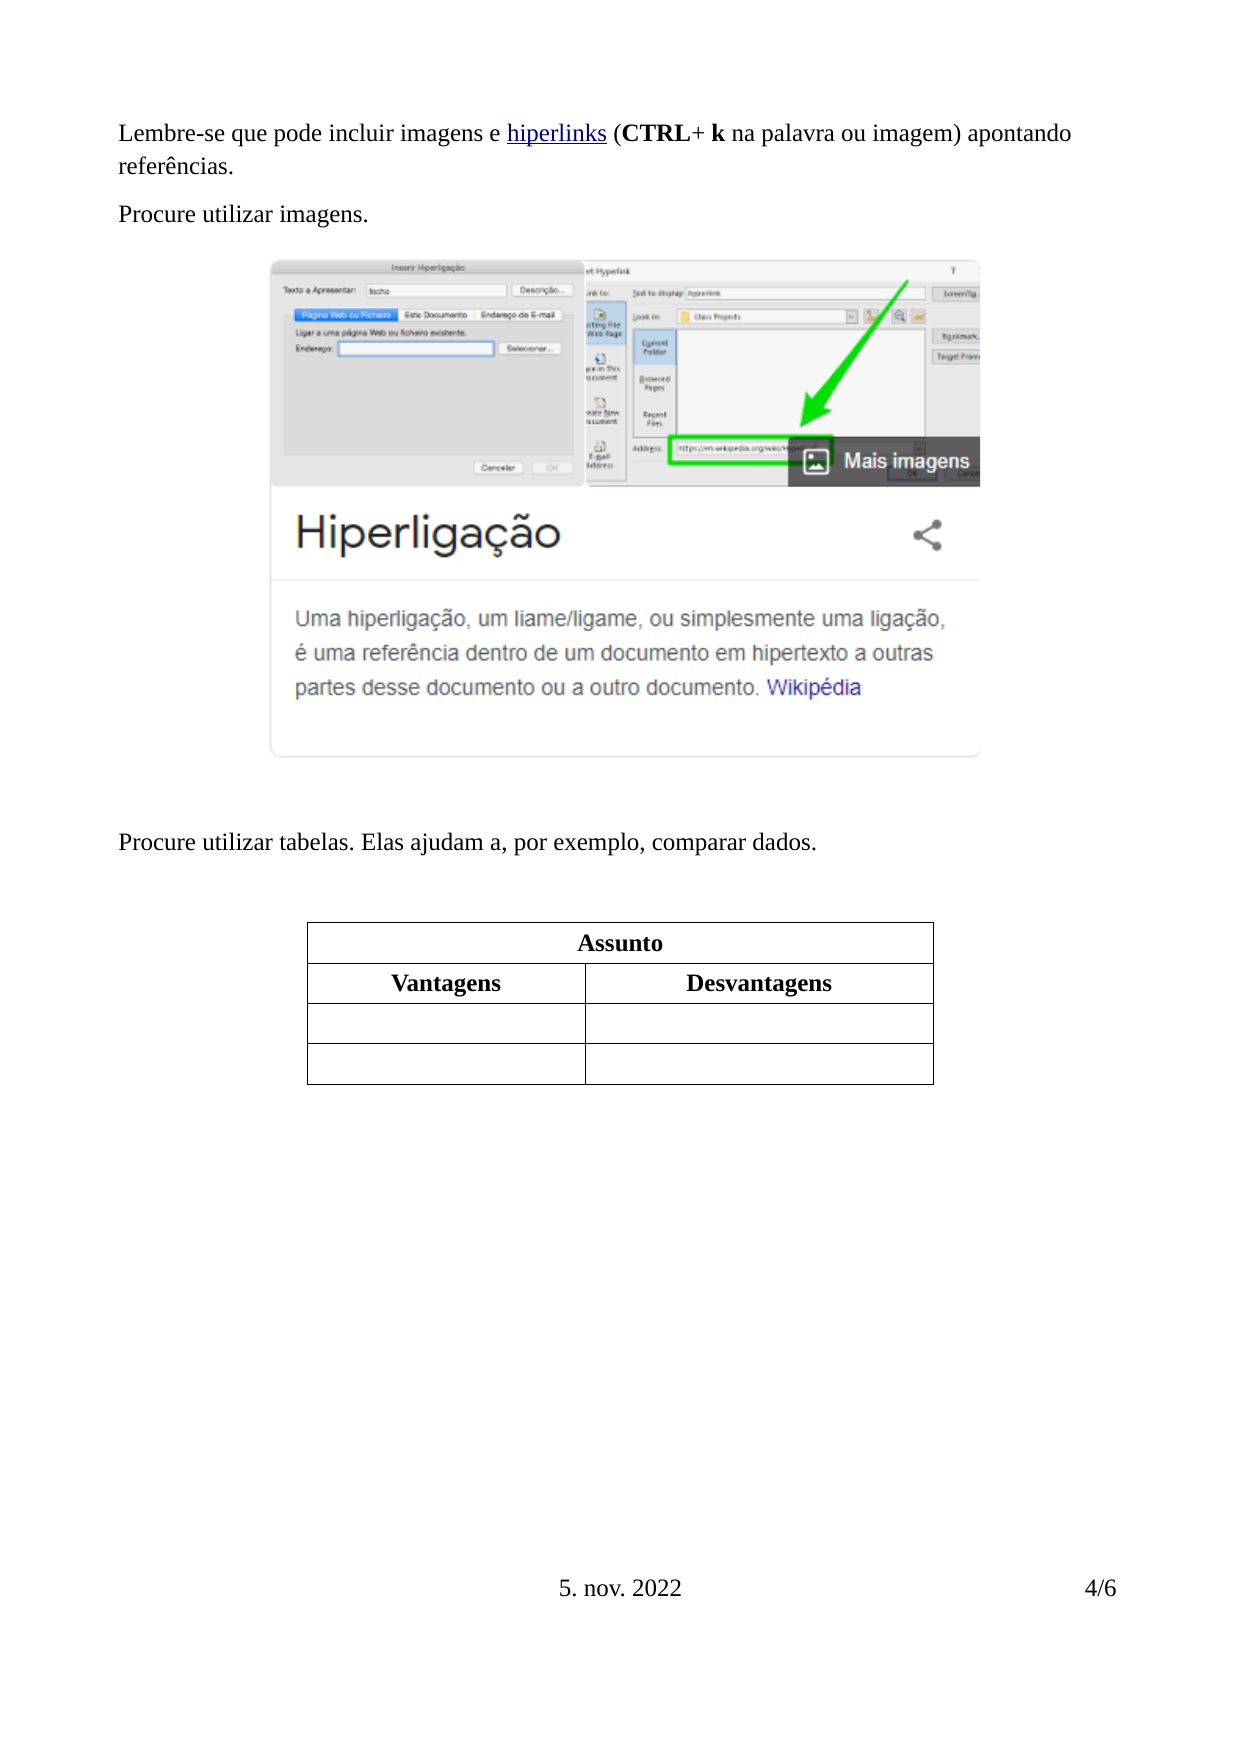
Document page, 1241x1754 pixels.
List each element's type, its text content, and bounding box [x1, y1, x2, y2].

table_cell [586, 1044, 933, 1083]
table_header Assunto [308, 923, 933, 962]
text Procure utilizar imagens. [118, 199, 1122, 227]
table_cell Desvantagens [586, 964, 933, 1003]
table_cell [586, 1004, 933, 1043]
table_cell [308, 1004, 585, 1043]
table_cell [308, 1044, 585, 1083]
table_cell Vantagens [308, 964, 585, 1003]
text Procure utilizar tabelas. Elas ajudam a, por exemplo, comparar dados. [118, 827, 1122, 856]
picture [259, 246, 981, 761]
text Lembre-se que pode incluir imagens e hiperlinks (CTRL+ k na palavra ou imagem) apontando referências. [118, 118, 1122, 180]
